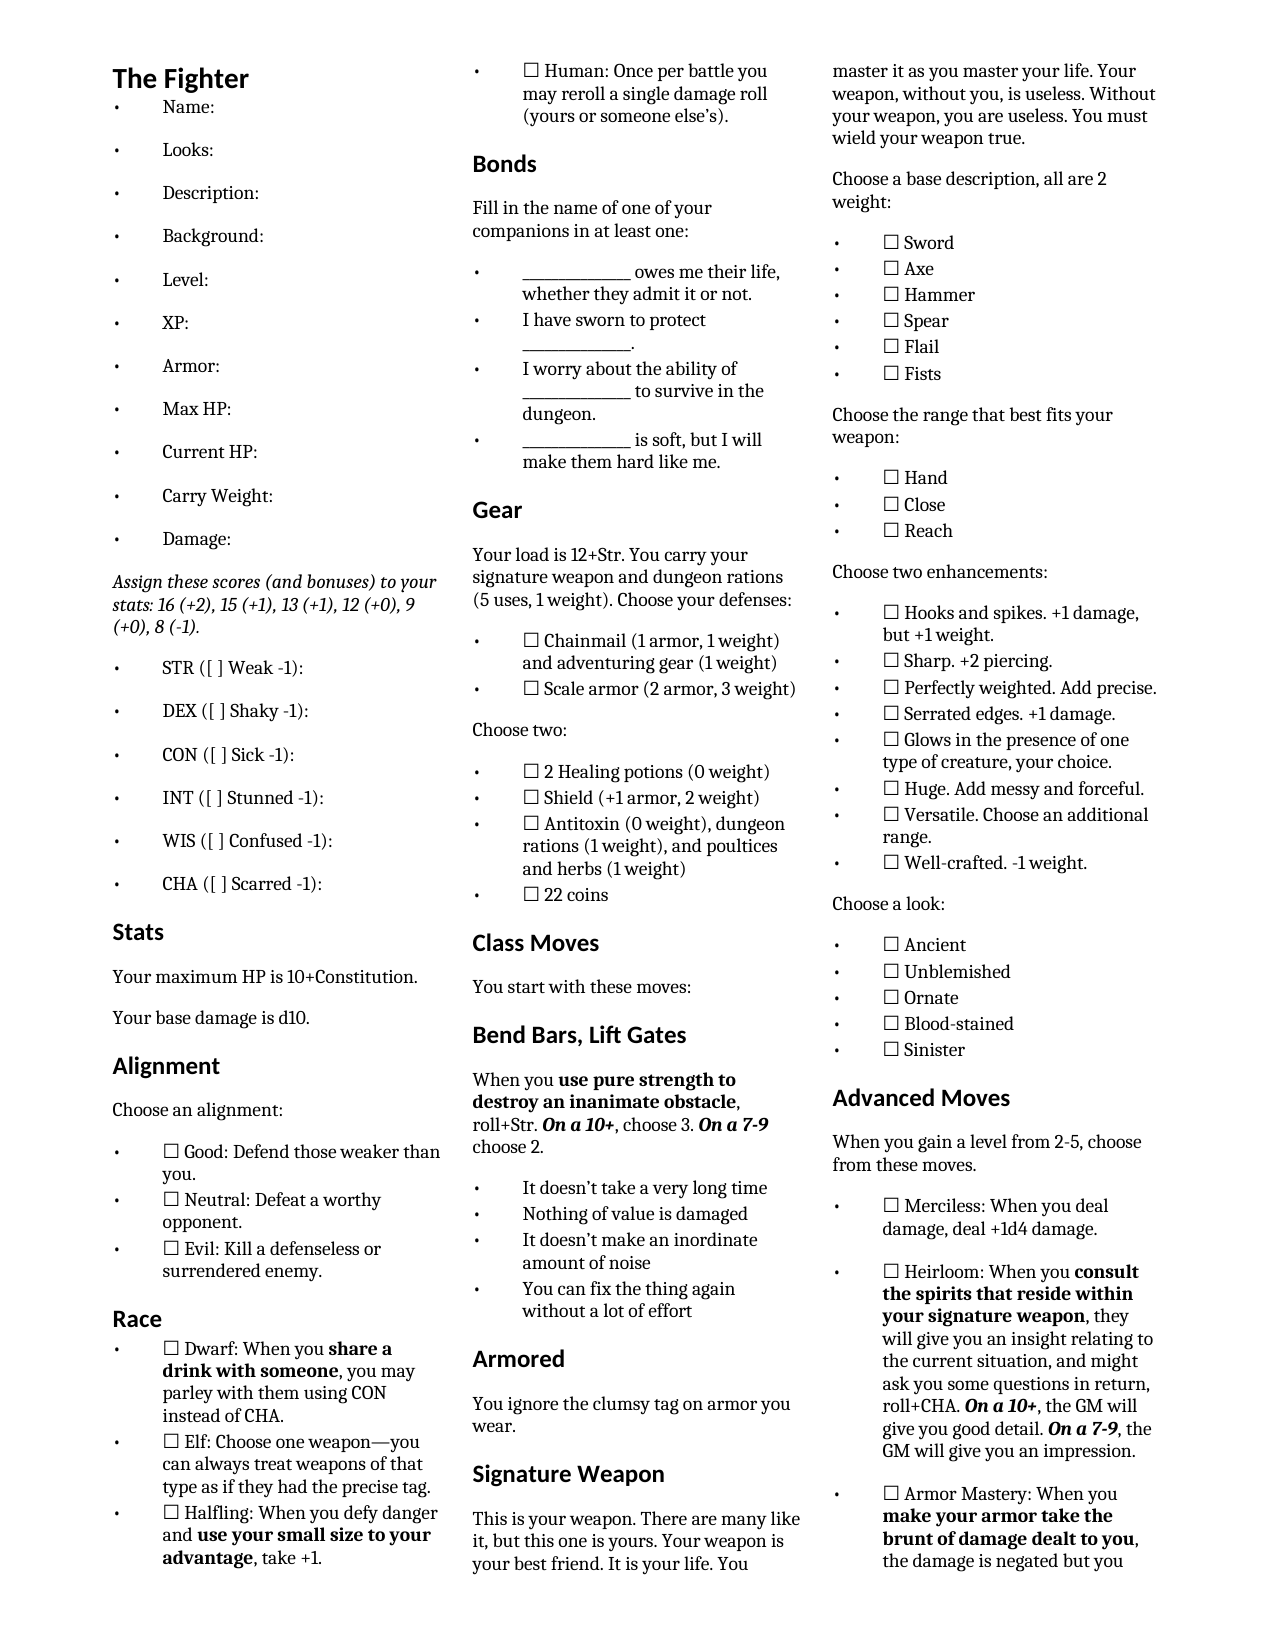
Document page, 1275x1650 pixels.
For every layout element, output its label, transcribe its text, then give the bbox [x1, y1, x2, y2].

list XP: [112, 312, 442, 334]
list STR ([ ] Weak -1): [112, 657, 442, 679]
list Nothing of value is damaged [472, 1203, 802, 1226]
list ☐ Sinister [832, 1039, 1162, 1061]
list ☐ Perfectly weighted. Add precise. [832, 677, 1162, 699]
list ☐ Good: Defend those weaker than you. [112, 1141, 442, 1185]
list ☐ Huge. Add messy and forceful. [832, 777, 1162, 800]
subtitle Signature Weapon [472, 1458, 802, 1489]
list ☐ Reach [832, 519, 1162, 542]
list ☐ Neutral: Defeat a worthy opponent. [112, 1189, 442, 1234]
list INT ([ ] Stunned -1): [112, 787, 442, 809]
list ☐ Axe [832, 258, 1162, 280]
list ☐ Glows in the presence of one type of creature, your choice. [832, 729, 1162, 774]
text You start with these moves: [472, 976, 802, 999]
list ☐ Blood-stained [832, 1013, 1162, 1035]
list Carry Weight: [112, 485, 442, 507]
list Current HP: [112, 441, 442, 464]
subtitle Race [112, 1303, 442, 1334]
text Your maximum HP is 10+Constitution. [112, 966, 442, 988]
list ☐ Ornate [832, 987, 1162, 1009]
list ☐ Halfling: When you defy danger and use your small size to your advantage, take +1. [112, 1502, 442, 1569]
list Max HP: [112, 398, 442, 421]
list ☐ 2 Healing potions (0 weight) [472, 761, 802, 783]
list ☐ Unblemished [832, 961, 1162, 983]
list ☐ Sharp. +2 piercing. [832, 650, 1162, 673]
list _______________ owes me their life, whether they admit it or not. [472, 261, 802, 306]
text Fill in the name of one of your companions in at least one: [472, 197, 802, 242]
list Looks: [112, 139, 442, 161]
list ☐ Merciless: When you deal damage, deal +1d4 damage. [832, 1195, 1162, 1240]
list ☐ Shield (+1 armor, 2 weight) [472, 787, 802, 809]
text This is your weapon. There are many like it, but this one is yours. Your weapon is your best friend. It is your life. You [472, 1508, 802, 1575]
list WIS ([ ] Confused -1): [112, 830, 442, 852]
list _______________ is soft, but I will make them hard like me. [472, 429, 802, 474]
subtitle The Fighter [112, 60, 442, 96]
list ☐ Serrated edges. +1 damage. [832, 703, 1162, 725]
list ☐ Human: Once per battle you may reroll a single damage roll (yours or someone else’s). [472, 60, 802, 127]
text master it as you master your life. Your weapon, without you, is useless. Without your weapon, you are useless. You must wield your weapon true. [832, 60, 1162, 149]
text Choose two enhancements: [832, 561, 1162, 583]
text Assign these scores (and bonuses) to your stats: 16 (+2), 15 (+1), 13 (+1), 12 (+0), 9 (+0), 8 (-1). [112, 571, 442, 638]
list ☐ Ancient [832, 934, 1162, 957]
list ☐ Spear [832, 310, 1162, 333]
text Choose a base description, all are 2 weight: [832, 168, 1162, 213]
text Your base damage is d10. [112, 1007, 442, 1029]
list CHA ([ ] Scarred -1): [112, 873, 442, 896]
text Your load is 12+Str. You carry your signature weapon and dungeon rations (5 uses, 1 weight). Choose your defenses: [472, 544, 802, 611]
list ☐ Hammer [832, 284, 1162, 307]
list You can fix the thing again without a lot of effort [472, 1278, 802, 1323]
list ☐ Close [832, 493, 1162, 516]
text Choose an alignment: [112, 1099, 442, 1122]
list ☐ Heirloom: When you consult the spirits that reside within your signature weapon, they will give you an insight relating to the current situation, and might ask you some questions in return, roll+CHA. On a 10+, the GM will give you good detail. On a 7-9, the GM will give you an impression. [832, 1261, 1162, 1462]
list I worry about the ability of _______________ to survive in the dungeon. [472, 358, 802, 425]
text Choose the range that best fits your weapon: [832, 404, 1162, 448]
list Damage: [112, 528, 442, 550]
list ☐ Chainmail (1 armor, 1 weight) and adventuring gear (1 weight) [472, 630, 802, 674]
list CON ([ ] Sick -1): [112, 743, 442, 766]
list It doesn’t make an inordinate amount of noise [472, 1229, 802, 1274]
list ☐ Hooks and spikes. +1 damage, but +1 weight. [832, 602, 1162, 647]
list Description: [112, 182, 442, 204]
list Level: [112, 268, 442, 291]
list DEX ([ ] Shaky -1): [112, 700, 442, 723]
list Armor: [112, 355, 442, 377]
list ☐ Hand [832, 467, 1162, 490]
text Choose a look: [832, 893, 1162, 916]
list ☐ Sword [832, 232, 1162, 254]
list Name: [112, 96, 442, 118]
text When you gain a level from 2-5, choose from these moves. [832, 1131, 1162, 1176]
subtitle Class Moves [472, 927, 802, 957]
list It doesn’t take a very long time [472, 1177, 802, 1199]
list Background: [112, 225, 442, 248]
text When you use pure strength to destroy an inanimate obstacle, roll+Str. On a 10+, choose 3. On a 7-9 choose 2. [472, 1069, 802, 1158]
list ☐ Well-crafted. -1 weight. [832, 852, 1162, 874]
subtitle Advanced Moves [832, 1082, 1162, 1113]
list ☐ Flail [832, 336, 1162, 359]
list ☐ Evil: Kill a defenseless or surrendered enemy. [112, 1238, 442, 1282]
list ☐ Fists [832, 363, 1162, 385]
text You ignore the clumsy tag on armor you wear. [472, 1393, 802, 1438]
list ☐ 22 coins [472, 884, 802, 906]
list ☐ Scale armor (2 armor, 3 weight) [472, 678, 802, 701]
text Choose two: [472, 719, 802, 742]
list ☐ Versatile. Choose an additional range. [832, 803, 1162, 848]
subtitle Stats [112, 916, 442, 947]
list ☐ Elf: Choose one weapon—you can always treat weapons of that type as if they had the precise tag. [112, 1431, 442, 1498]
list ☐ Armor Mastery: When you make your armor take the brunt of damage dealt to you, the damage is negated but you [832, 1483, 1162, 1573]
subtitle Armored [472, 1343, 802, 1374]
subtitle Bend Bars, Lift Gates [472, 1019, 802, 1050]
list ☐ Antitoxin (0 weight), dungeon rations (1 weight), and poultices and herbs (1 weight) [472, 813, 802, 880]
subtitle Alignment [112, 1050, 442, 1081]
list I have sworn to protect _______________. [472, 309, 802, 354]
subtitle Gear [472, 494, 802, 525]
list ☐ Dwarf: When you share a drink with someone, you may parley with them using CON instead of CHA. [112, 1337, 442, 1427]
subtitle Bonds [472, 148, 802, 178]
